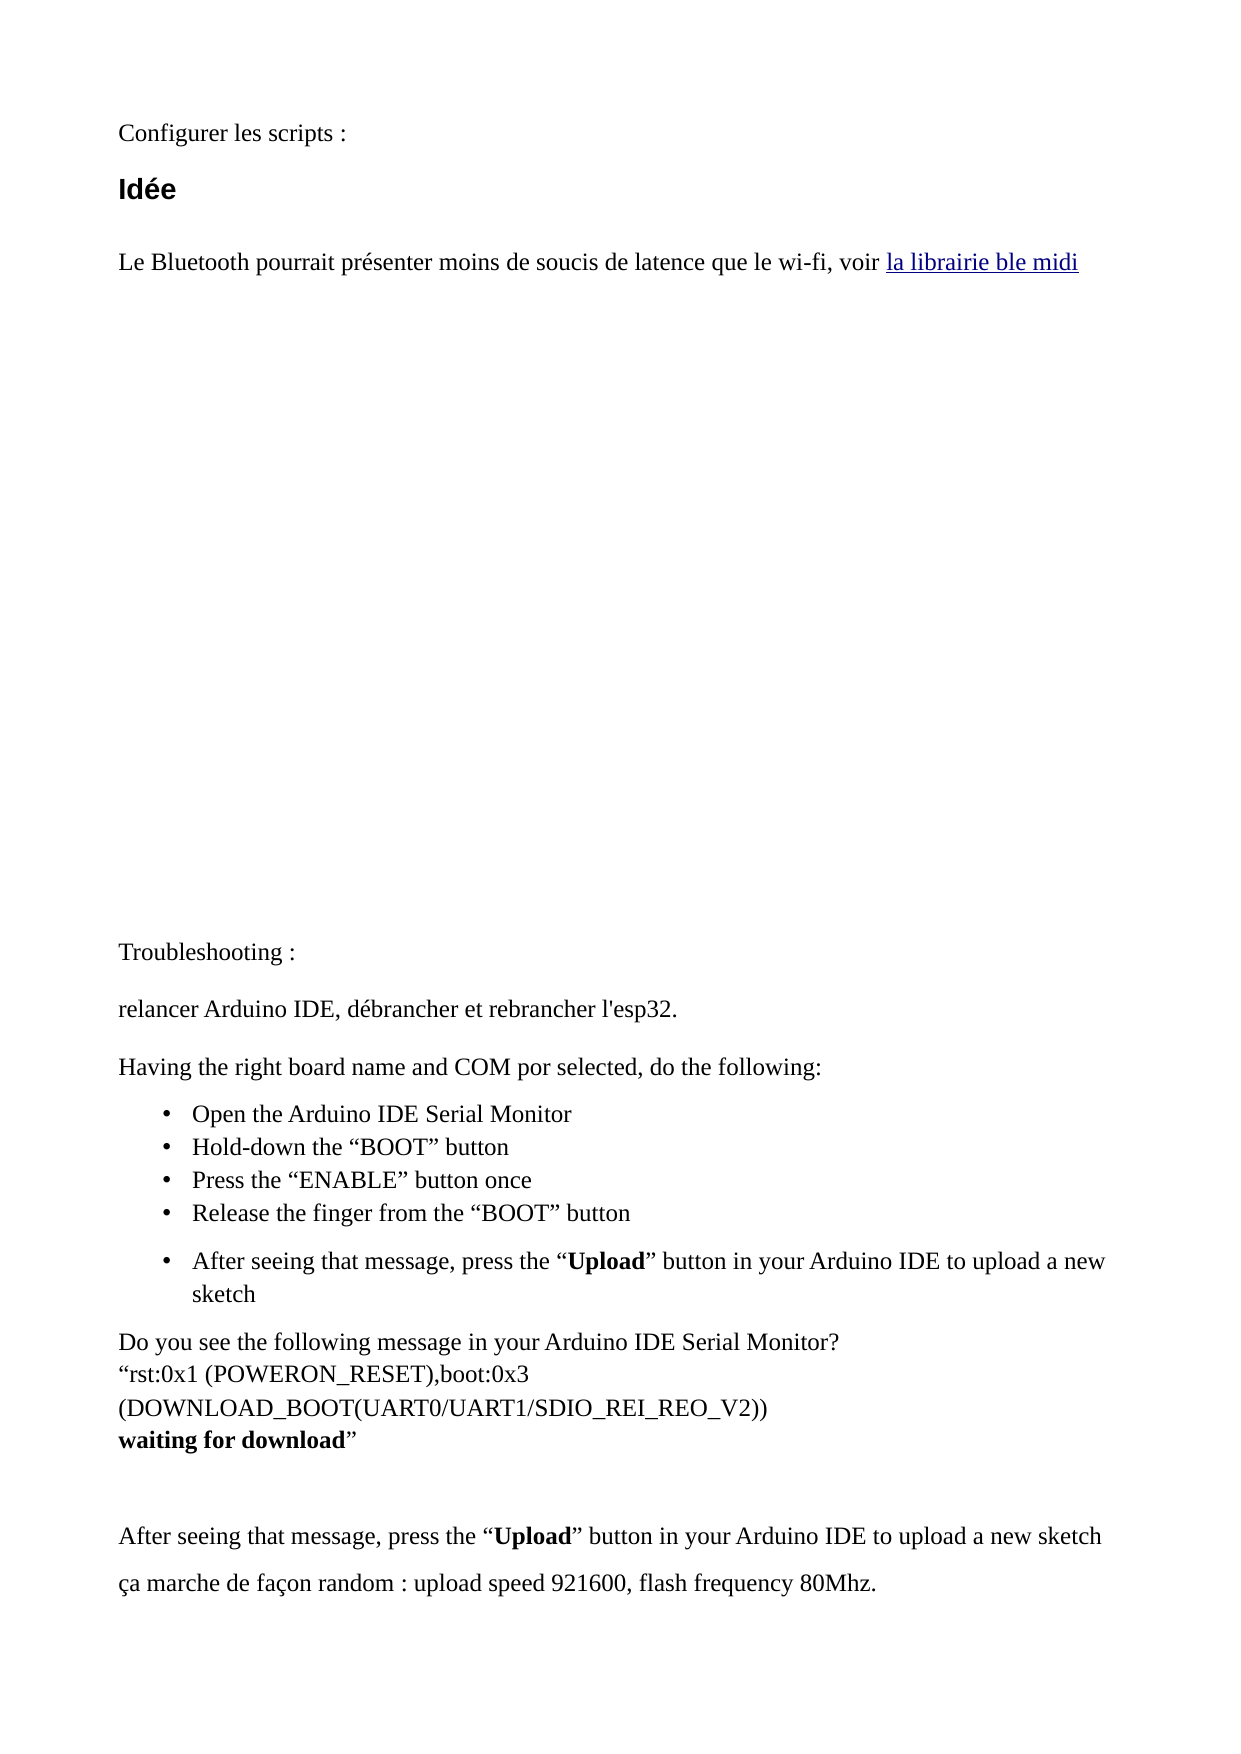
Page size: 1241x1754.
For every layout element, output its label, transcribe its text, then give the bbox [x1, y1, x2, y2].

subtitle Idée [118, 172, 1122, 205]
list Release the finger from the “BOOT” button [162, 1198, 1122, 1227]
text Troubleshooting : [118, 937, 1122, 965]
text relancer Arduino IDE, débrancher et rebrancher l'esp32. [118, 994, 1122, 1023]
text ça marche de façon random : upload speed 921600, flash frequency 80Mhz. [118, 1568, 1122, 1597]
list Press the “ENABLE” button once [162, 1165, 1122, 1194]
text Le Bluetooth pourrait présenter moins de soucis de latence que le wi-fi, voir la librairie ble midi [118, 247, 1122, 275]
list After seeing that message, press the “Upload” button in your Arduino IDE to upload a new sketch [162, 1246, 1122, 1308]
list Hold-down the “BOOT” button [162, 1132, 1122, 1161]
text After seeing that message, press the “Upload” button in your Arduino IDE to upload a new sketch [118, 1521, 1122, 1549]
text Having the right board name and COM por selected, do the following: [118, 1052, 1122, 1080]
text Configurer les scripts : [118, 118, 1122, 147]
text Do you see the following message in your Arduino IDE Serial Monitor? “rst:0x1 (POWERON_RESET),boot:0x3 (DOWNLOAD_BOOT(UART0/UART1/SDIO_REI_REO_V2)) waiting for download” [118, 1327, 1122, 1454]
list Open the Arduino IDE Serial Monitor [162, 1099, 1122, 1128]
